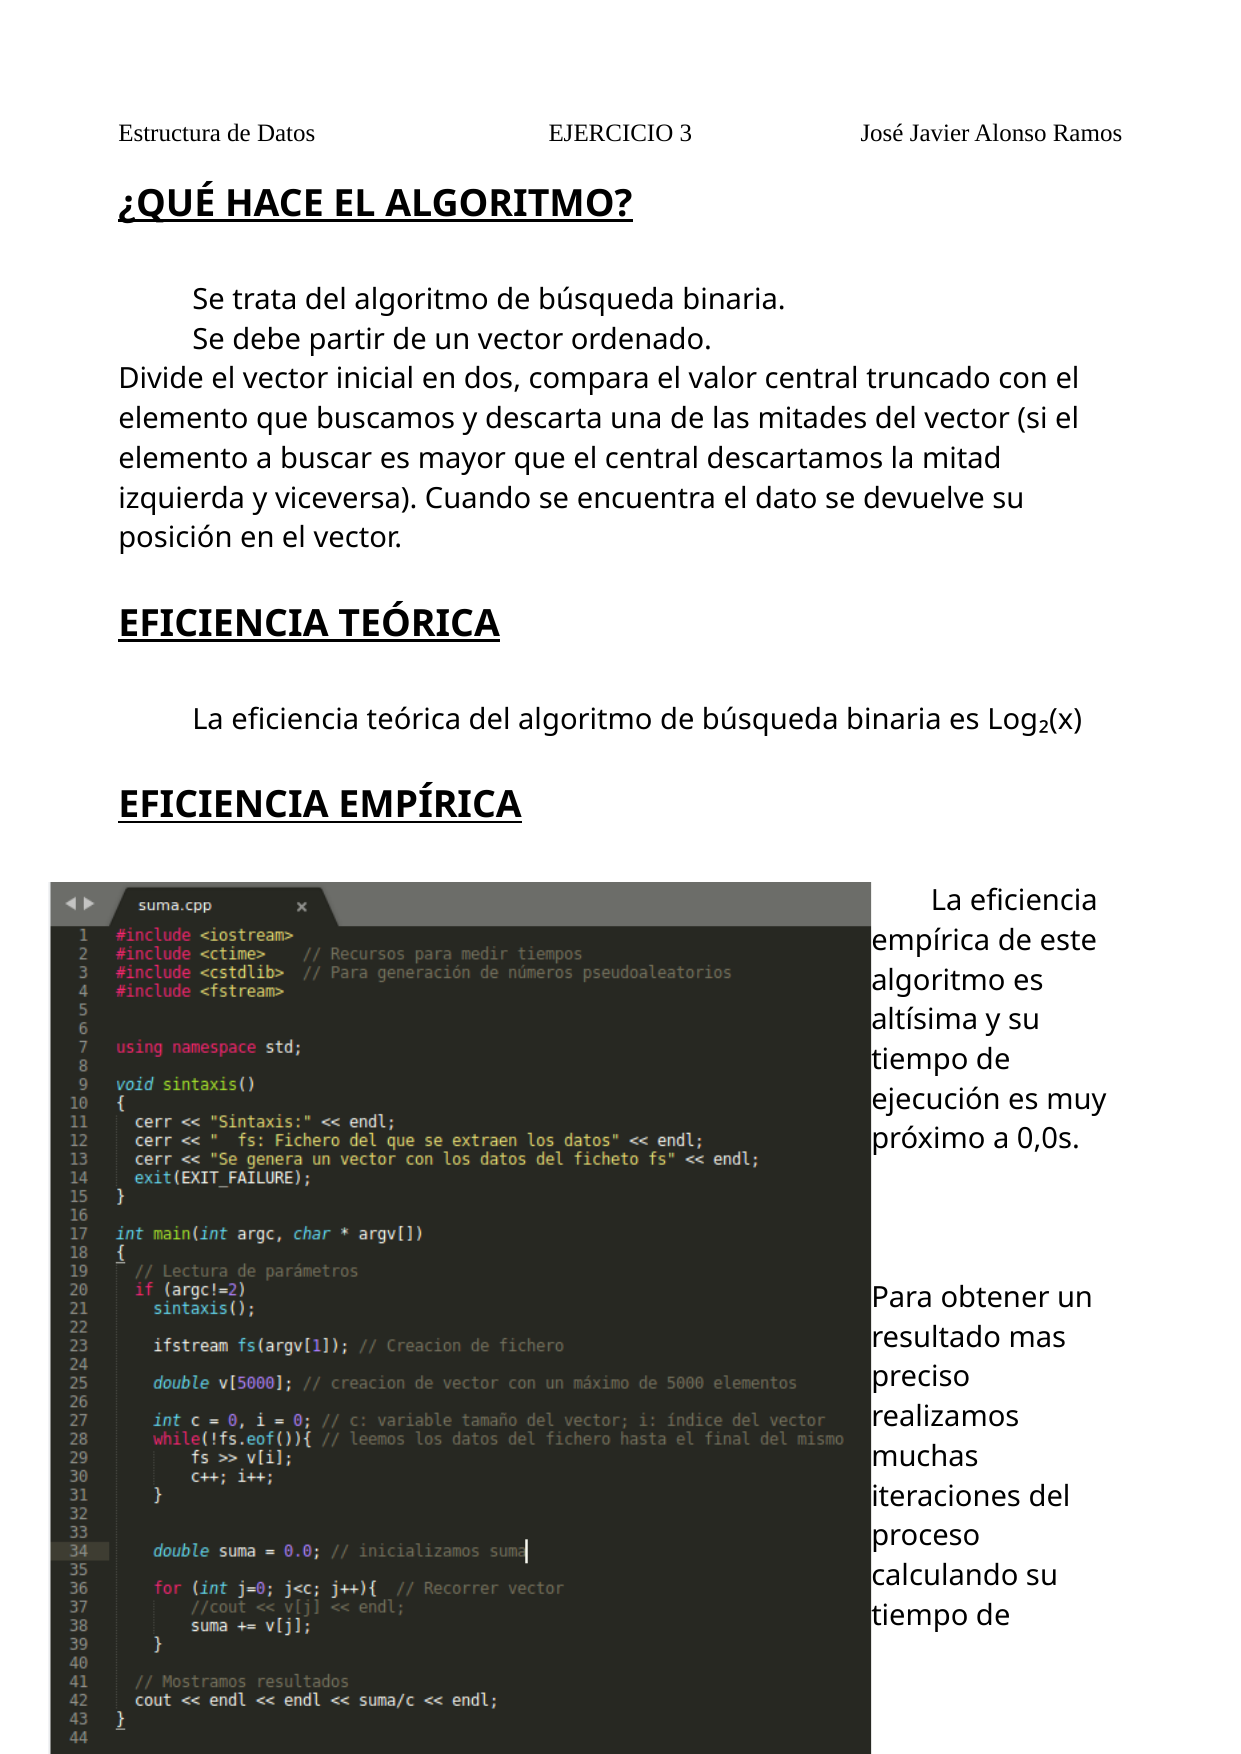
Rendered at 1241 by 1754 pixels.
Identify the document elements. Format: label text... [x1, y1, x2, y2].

text Divide el vector inicial en dos, compara el valor central truncado con el elemento que buscamos y descarta una de las mitades del vector (si el elemento a buscar es mayor que el central descartamos la mitad izquierda y viceversa). Cuando se encuentra el dato se devuelve su posición en el vector. [118, 358, 1122, 556]
text ¿QUÉ HACE EL ALGORITMO? [118, 176, 1122, 227]
text EFICIENCIA EMPÍRICA [118, 777, 1122, 828]
text La eficiencia teórica del algoritmo de búsqueda binaria es Log₂(x) [118, 698, 1122, 738]
text La eficiencia empírica de este algoritmo es altísima y su tiempo de ejecución es muy próximo a 0,0s. [118, 879, 1122, 1157]
text EFICIENCIA TEÓRICA [118, 596, 1122, 647]
picture [48, 882, 872, 1754]
text Para obtener un resultado mas preciso realizamos muchas iteraciones del proceso calculando su tiempo de [872, 1276, 1122, 1633]
text Se trata del algoritmo de búsqueda binaria. Se debe partir de un vector ordenado. [118, 278, 1122, 358]
